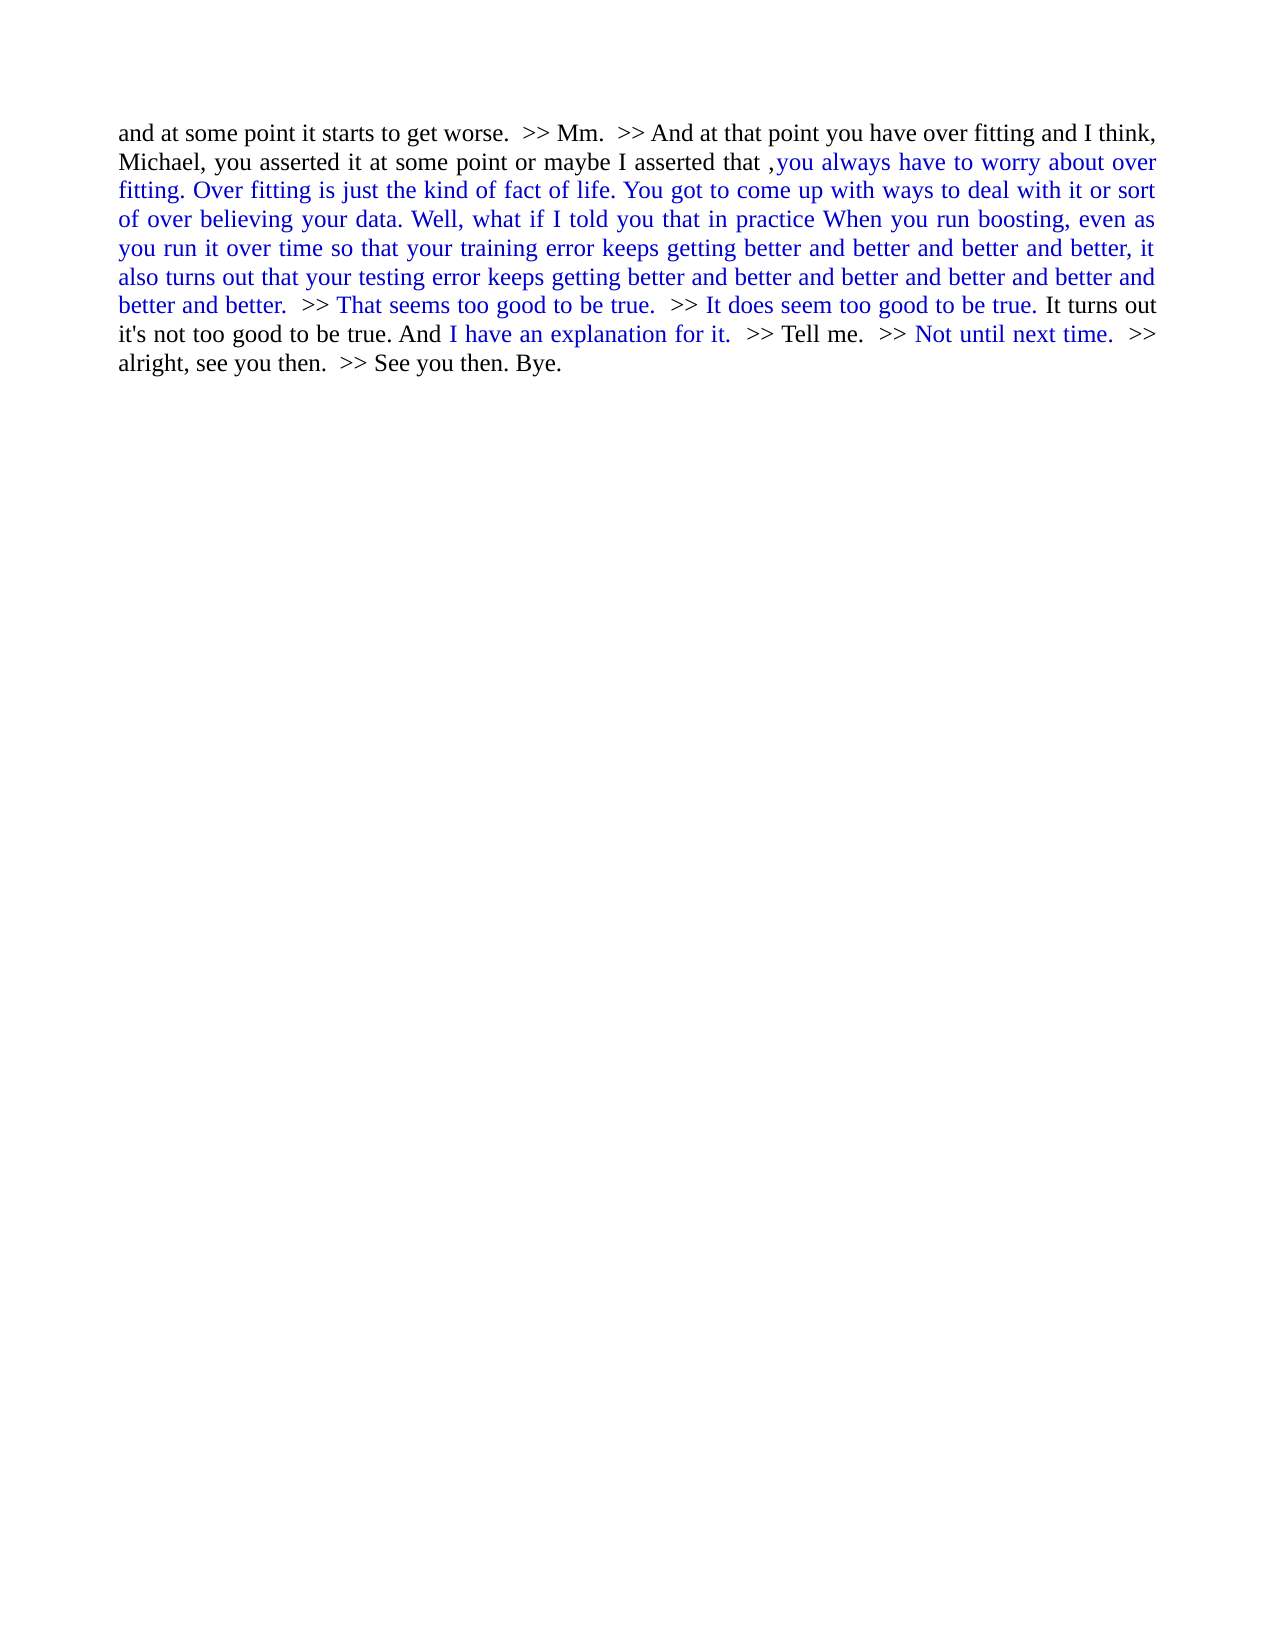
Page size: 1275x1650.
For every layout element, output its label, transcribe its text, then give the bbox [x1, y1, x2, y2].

text and at some point it starts to get worse. >> Mm. >> And at that point you have over fitting and I think, Michael, you asserted it at some point or maybe I asserted that ,you always have to worry about over fitting. Over fitting is just the kind of fact of life. You got to come up with ways to deal with it or sort of over believing your data. Well, what if I told you that in practice When you run boosting, even as you run it over time so that your training error keeps getting better and better and better and better, it also turns out that your testing error keeps getting better and better and better and better and better and better and better. >> That seems too good to be true. >> It does seem too good to be true. It turns out it's not too good to be true. And I have an explanation for it. >> Tell me. >> Not until next time. >> alright, see you then. >> See you then. Bye. [118, 118, 1157, 377]
